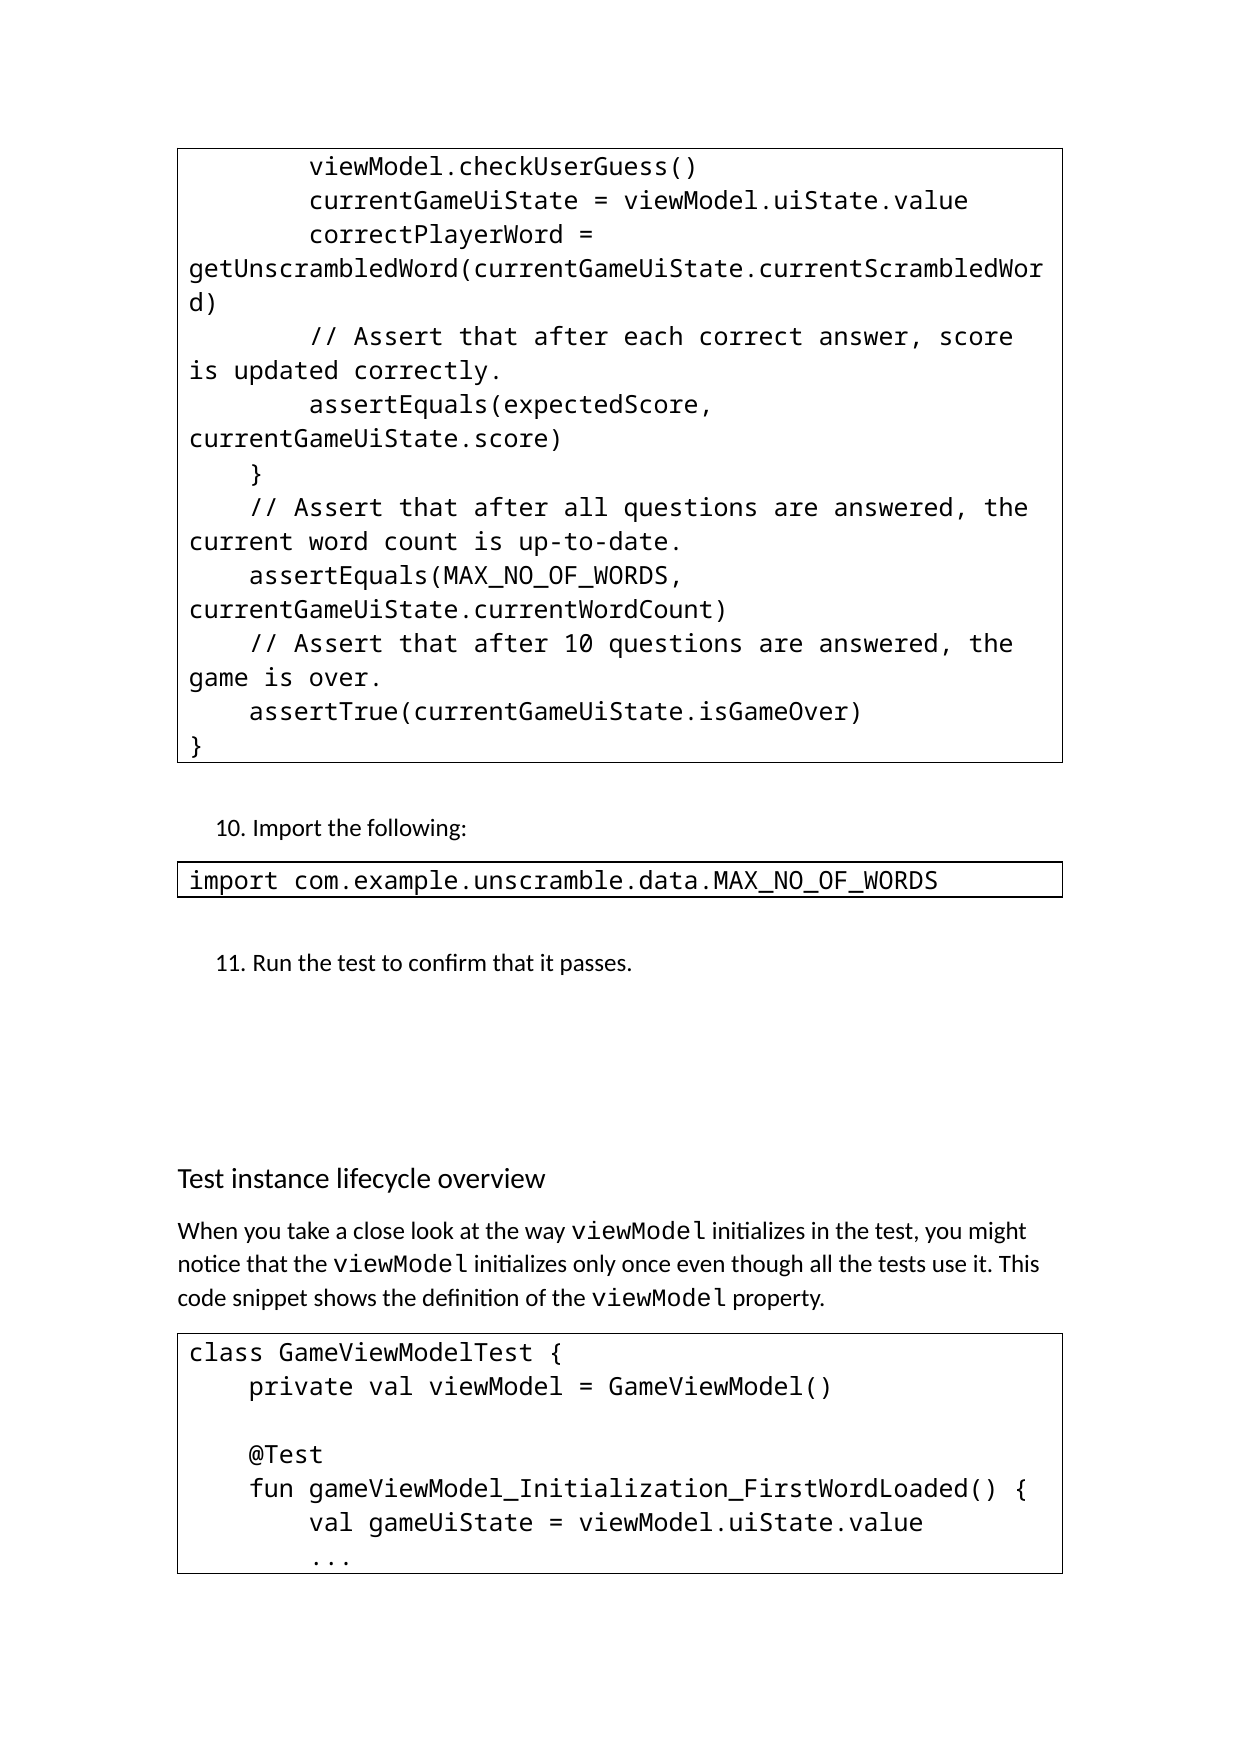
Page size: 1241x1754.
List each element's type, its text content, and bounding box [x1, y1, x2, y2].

table_header import com.example.unscramble.data.MAX_NO_OF_WORDS [178, 863, 1062, 896]
table_header class GameViewModelTest { private val viewModel = GameViewModel() @Test fun gameViewModel_Initialization_FirstWordLoaded() { val gameUiState = viewModel.uiState.value ... [178, 1334, 1062, 1573]
list Run the test to confirm that it passes. [215, 947, 1063, 977]
text Test instance lifecycle overview [177, 1160, 1063, 1196]
list Import the following: [215, 812, 1063, 843]
table_header viewModel.checkUserGuess() currentGameUiState = viewModel.uiState.value correctPlayerWord = getUnscrambledWord(currentGameUiState.currentScrambledWord) // Assert that after each correct answer, score is updated correctly. assertEquals(expectedScore, currentGameUiState.score) } // Assert that after all questions are answered, the current word count is up-to-date. assertEquals(MAX_NO_OF_WORDS, currentGameUiState.currentWordCount) // Assert that after 10 questions are answered, the game is over. assertTrue(currentGameUiState.isGameOver) } [178, 149, 1062, 762]
text When you take a close look at the way viewModel initializes in the test, you might notice that the viewModel initializes only once even though all the tests use it. This code snippet shows the definition of the viewModel property. [177, 1215, 1063, 1314]
